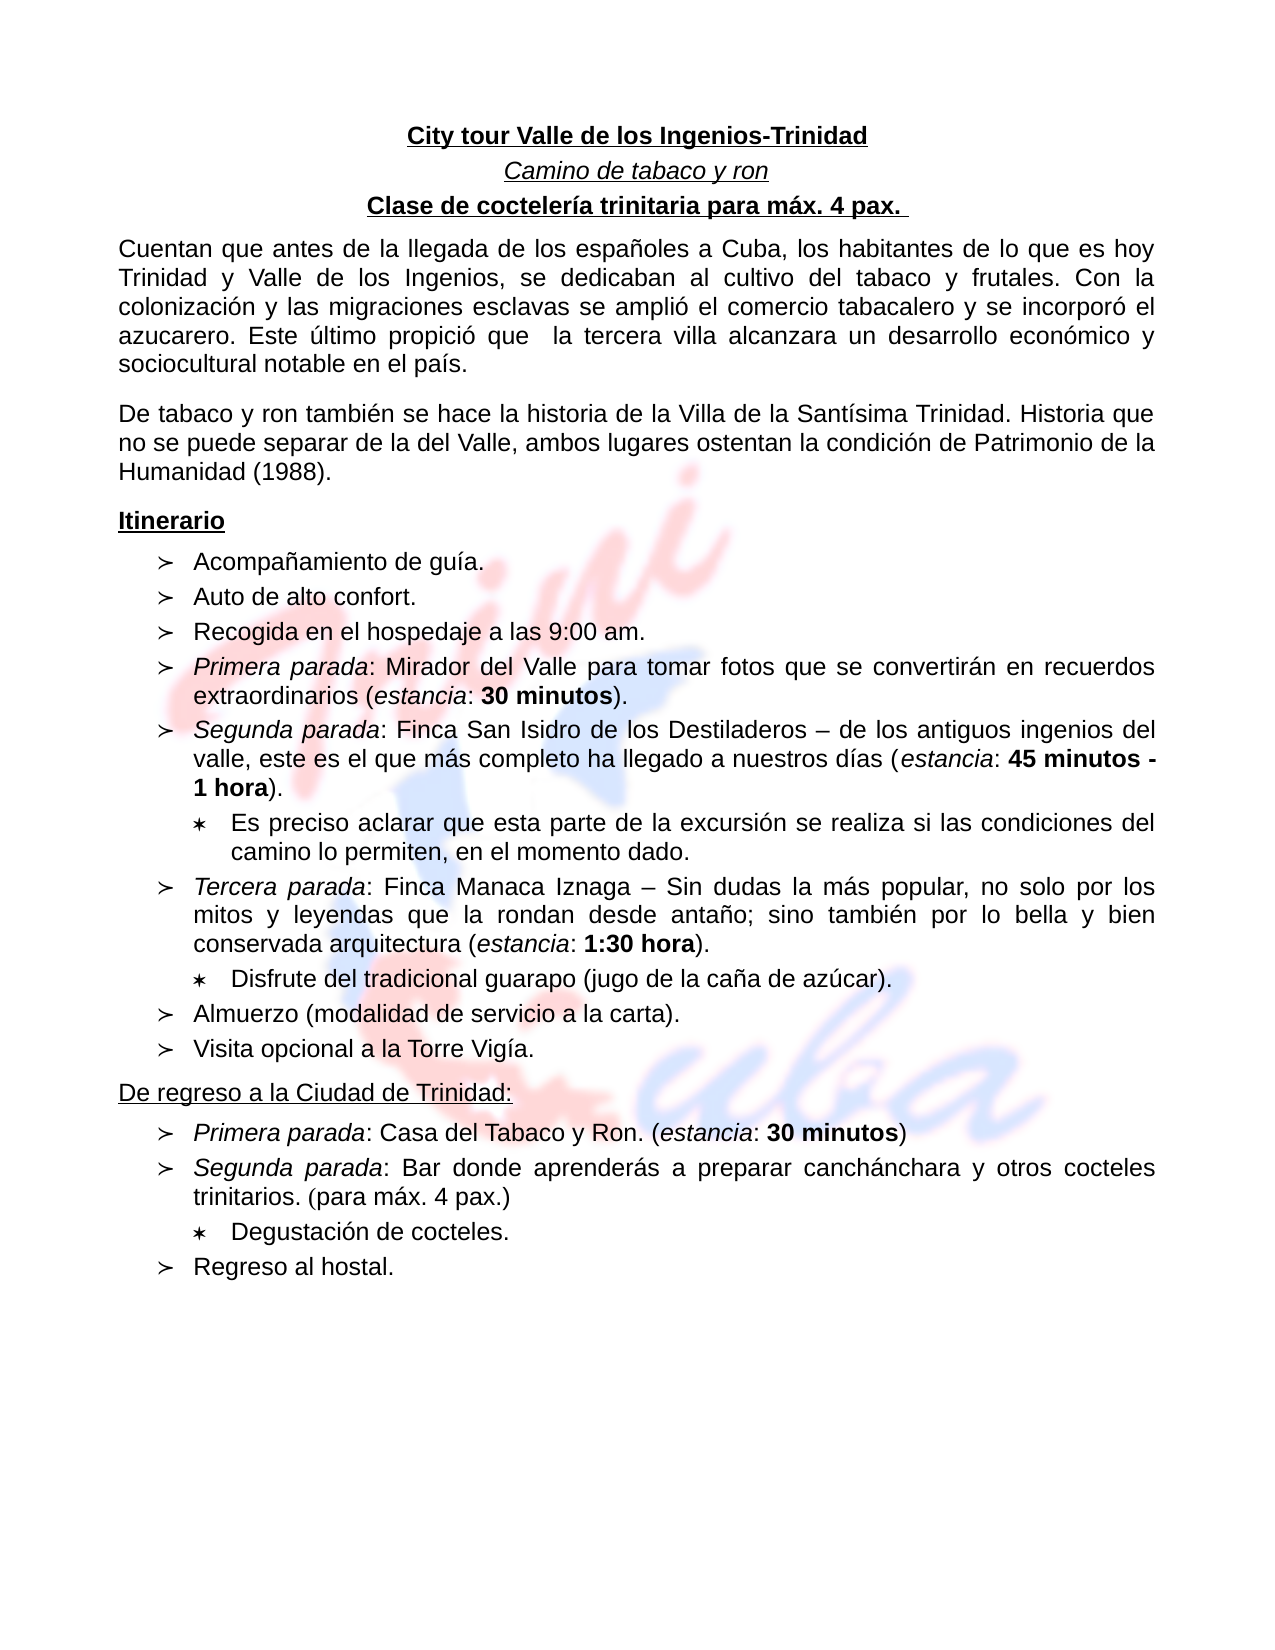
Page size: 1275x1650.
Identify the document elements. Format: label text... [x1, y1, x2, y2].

text Clase de coctelería trinitaria para máx. 4 pax. [118, 191, 1157, 219]
list Degustación de cocteles. [193, 1217, 1157, 1246]
text Itinerario [118, 506, 127, 531]
text De tabaco y ron también se hace la historia de la Villa de la Santísima Trinidad. Historia que no se puede separar de la del Valle, ambos lugares ostentan la condición de Patrimonio de la Humanidad (1988). [118, 399, 1157, 485]
text City tour Valle de los Ingenios-Trinidad [118, 121, 1157, 150]
text Cuentan que antes de la llegada de los españoles a Cuba, los habitantes de lo que es hoy Trinidad y Valle de los Ingenios, se dedicaban al cultivo del tabaco y frutales. Con la colonización y las migraciones esclavas se amplió el comercio tabacalero y se incorporó el azucarero. Este último propició que la tercera villa alcanzara un desarrollo económico y sociocultural notable en el país. [118, 234, 1157, 378]
list Regreso al hostal. [156, 1252, 1157, 1281]
text Camino de tabaco y ron [118, 156, 1157, 185]
text Itinerario [1148, 506, 1157, 535]
